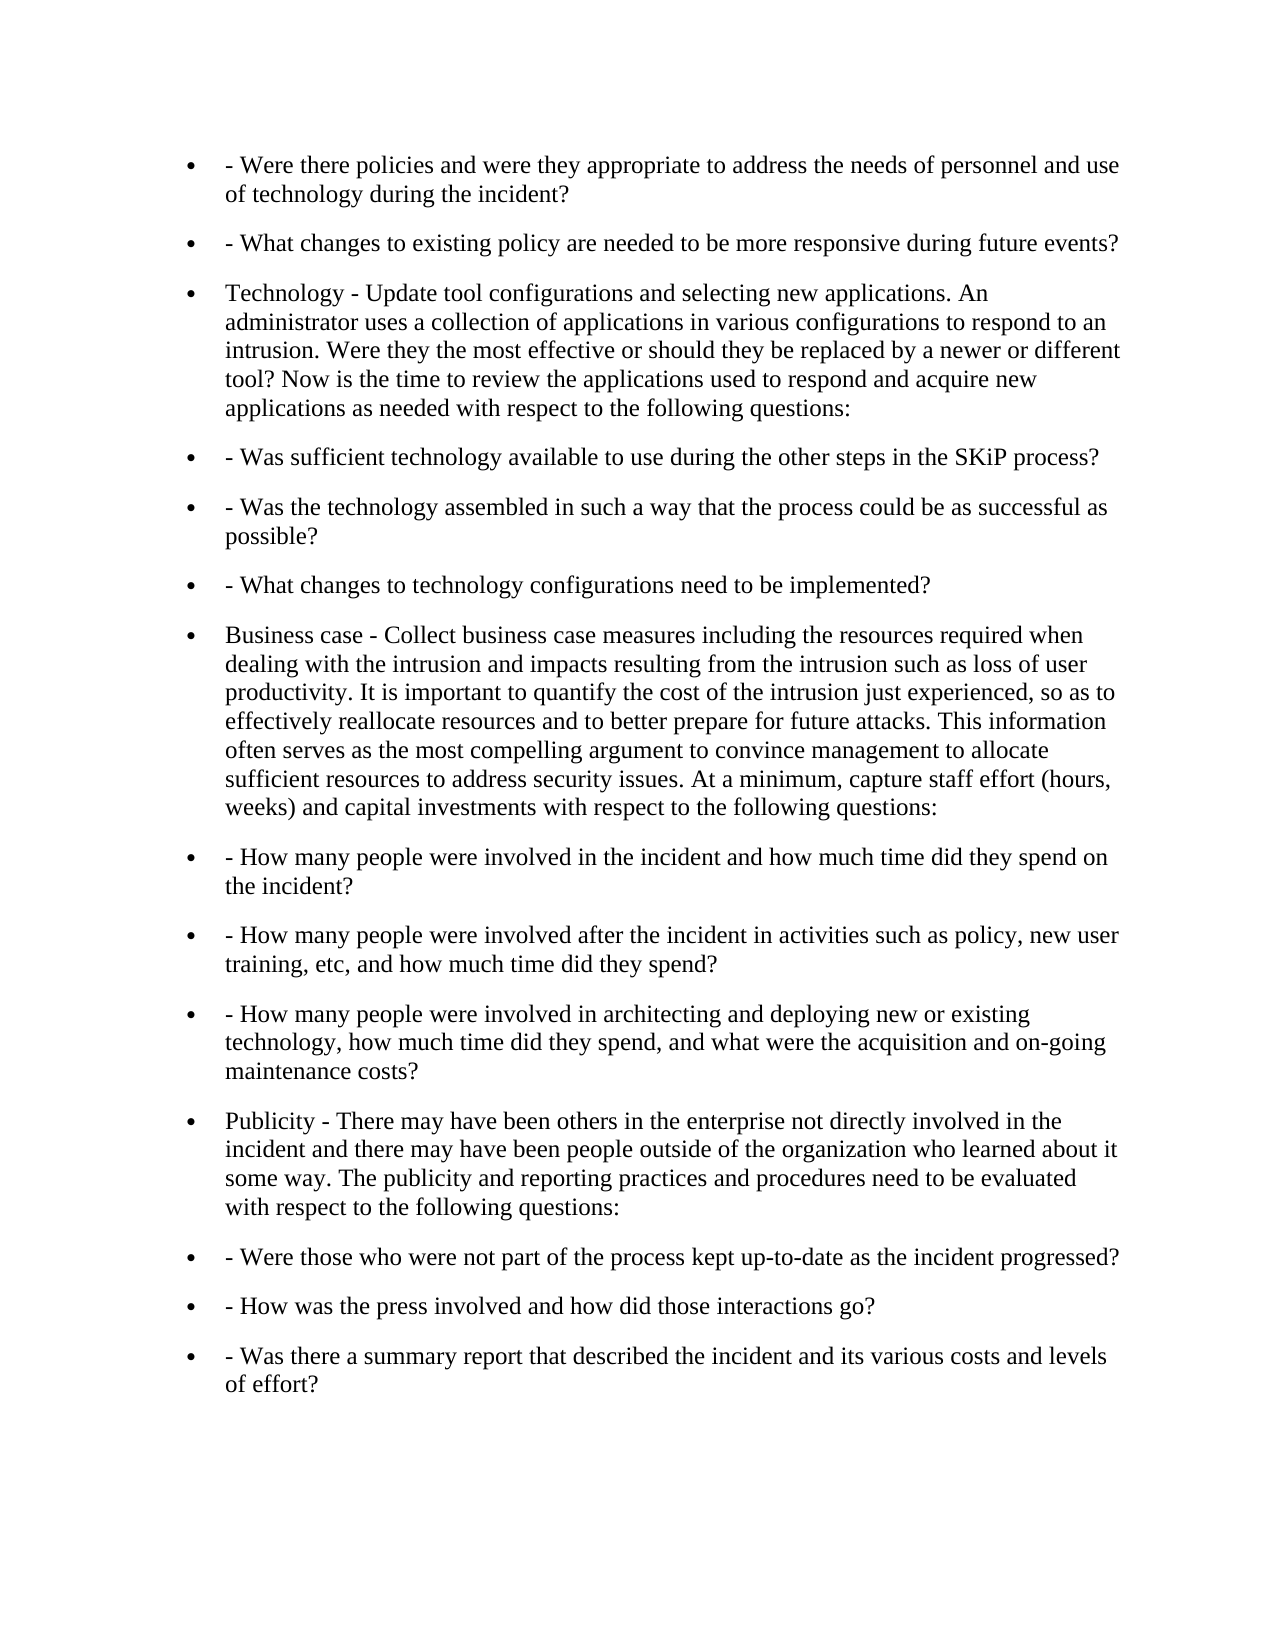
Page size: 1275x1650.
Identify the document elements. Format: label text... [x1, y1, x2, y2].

list - Were there policies and were they appropriate to address the needs of personnel and use of technology during the incident? [187, 150, 1125, 207]
list Technology - Update tool configurations and selecting new applications. An administrator uses a collection of applications in various configurations to respond to an intrusion. Were they the most effective or should they be replaced by a newer or different tool? Now is the time to review the applications used to respond and acquire new applications as needed with respect to the following questions: [187, 278, 1125, 422]
list - How many people were involved in the incident and how much time did they spend on the incident? [187, 842, 1125, 899]
list - Was the technology assembled in such a way that the process could be as successful as possible? [187, 492, 1125, 549]
list - What changes to existing policy are needed to be more responsive during future events? [187, 228, 1125, 257]
list - What changes to technology configurations need to be implemented? [187, 570, 1125, 599]
list - How many people were involved in architecting and deploying new or existing technology, how much time did they spend, and what were the acquisition and on-going maintenance costs? [187, 999, 1125, 1085]
list - Was there a summary report that described the incident and its various costs and levels of effort? [187, 1341, 1125, 1398]
list - How was the press involved and how did those interactions go? [187, 1291, 1125, 1320]
list - Were those who were not part of the process kept up-to-date as the incident progressed? [187, 1242, 1125, 1270]
list - How many people were involved after the incident in activities such as policy, new user training, etc, and how much time did they spend? [187, 920, 1125, 978]
list Publicity - There may have been others in the enterprise not directly involved in the incident and there may have been people outside of the organization who learned about it some way. The publicity and reporting practices and procedures need to be evaluated with respect to the following questions: [187, 1106, 1125, 1221]
list - Was sufficient technology available to use during the other steps in the SKiP process? [187, 442, 1125, 471]
list Business case - Collect business case measures including the resources required when dealing with the intrusion and impacts resulting from the intrusion such as loss of user productivity. It is important to quantify the cost of the intrusion just experienced, so as to effectively reallocate resources and to better prepare for future attacks. This information often serves as the most compelling argument to convince management to allocate sufficient resources to address security issues. At a minimum, capture staff effort (hours, weeks) and capital investments with respect to the following questions: [187, 620, 1125, 821]
